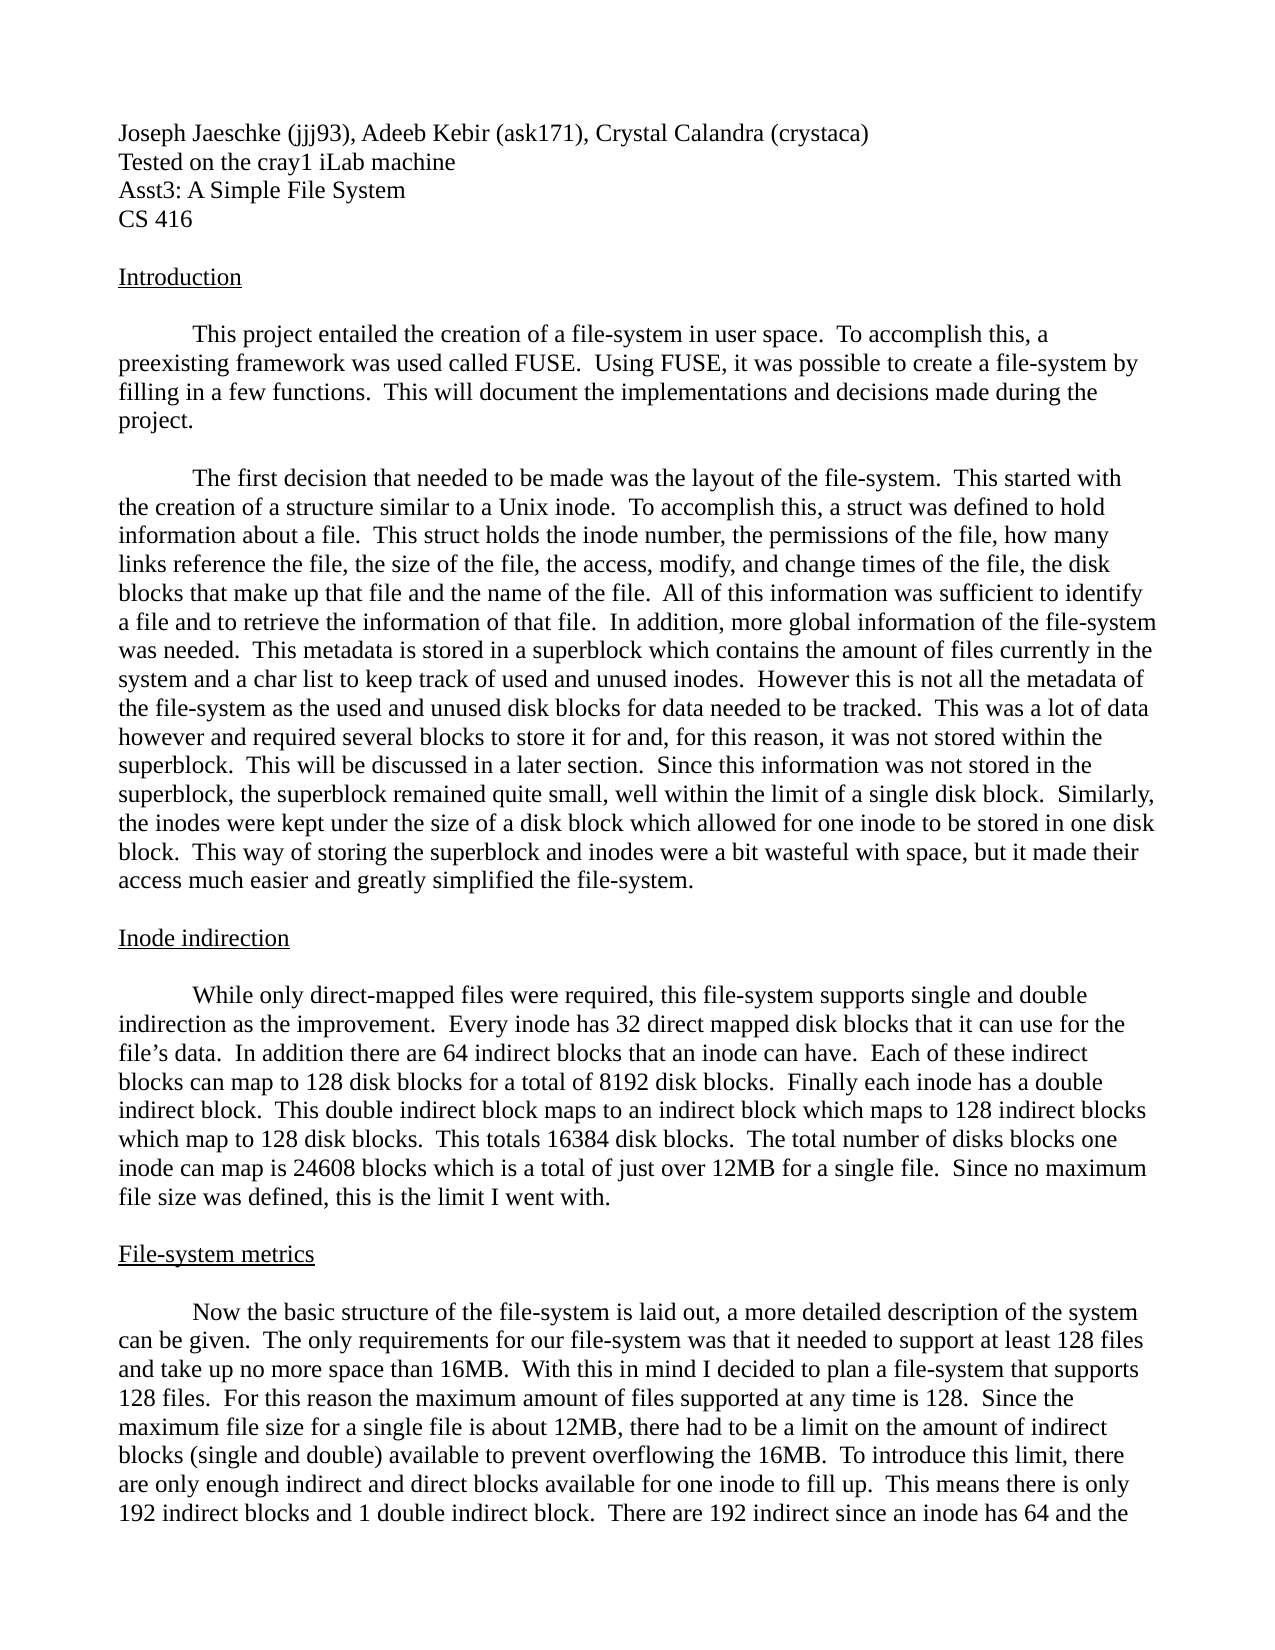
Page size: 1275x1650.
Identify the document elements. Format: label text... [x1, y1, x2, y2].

text CS 416 [118, 204, 1157, 233]
text Tested on the cray1 iLab machine [118, 147, 1157, 176]
text While only direct-mapped files were required, this file-system supports single and double indirection as the improvement. Every inode has 32 direct mapped disk blocks that it can use for the file’s data. In addition there are 64 indirect blocks that an inode can have. Each of these indirect blocks can map to 128 disk blocks for a total of 8192 disk blocks. Finally each inode has a double indirect block. This double indirect block maps to an indirect block which maps to 128 indirect blocks which map to 128 disk blocks. This totals 16384 disk blocks. The total number of disks blocks one inode can map is 24608 blocks which is a total of just over 12MB for a single file. Since no maximum file size was defined, this is the limit I went with. [118, 981, 1157, 1211]
text Inode indirection [118, 923, 1157, 952]
text The first decision that needed to be made was the layout of the file-system. This started with the creation of a structure similar to a Unix inode. To accomplish this, a struct was defined to hold information about a file. This struct holds the inode number, the permissions of the file, how many links reference the file, the size of the file, the access, modify, and change times of the file, the disk blocks that make up that file and the name of the file. All of this information was sufficient to identify a file and to retrieve the information of that file. In addition, more global information of the file-system was needed. This metadata is stored in a superblock which contains the amount of files currently in the system and a char list to keep track of used and unused inodes. However this is not all the metadata of the file-system as the used and unused disk blocks for data needed to be tracked. This was a lot of data however and required several blocks to store it for and, for this reason, it was not stored within the superblock. This will be discussed in a later section. Since this information was not stored in the superblock, the superblock remained quite small, well within the limit of a single disk block. Similarly, the inodes were kept under the size of a disk block which allowed for one inode to be stored in one disk block. This way of storing the superblock and inodes were a bit wasteful with space, but it made their access much easier and greatly simplified the file-system. [118, 463, 1157, 894]
text Introduction [118, 262, 1157, 291]
text File-system metrics [118, 1239, 1157, 1268]
text Joseph Jaeschke (jjj93), Adeeb Kebir (ask171), Crystal Calandra (crystaca) [118, 118, 1157, 147]
text This project entailed the creation of a file-system in user space. To accomplish this, a preexisting framework was used called FUSE. Using FUSE, it was possible to create a file-system by filling in a few functions. This will document the implementations and decisions made during the project. [118, 319, 1157, 434]
text Now the basic structure of the file-system is laid out, a more detailed description of the system can be given. The only requirements for our file-system was that it needed to support at least 128 files and take up no more space than 16MB. With this in mind I decided to plan a file-system that supports 128 files. For this reason the maximum amount of files supported at any time is 128. Since the maximum file size for a single file is about 12MB, there had to be a limit on the amount of indirect blocks (single and double) available to prevent overflowing the 16MB. To introduce this limit, there are only enough indirect and direct blocks available for one inode to fill up. This means there is only 192 indirect blocks and 1 double indirect block. There are 192 indirect since an inode has 64 and the [118, 1297, 1157, 1527]
text Asst3: A Simple File System [118, 176, 1157, 204]
